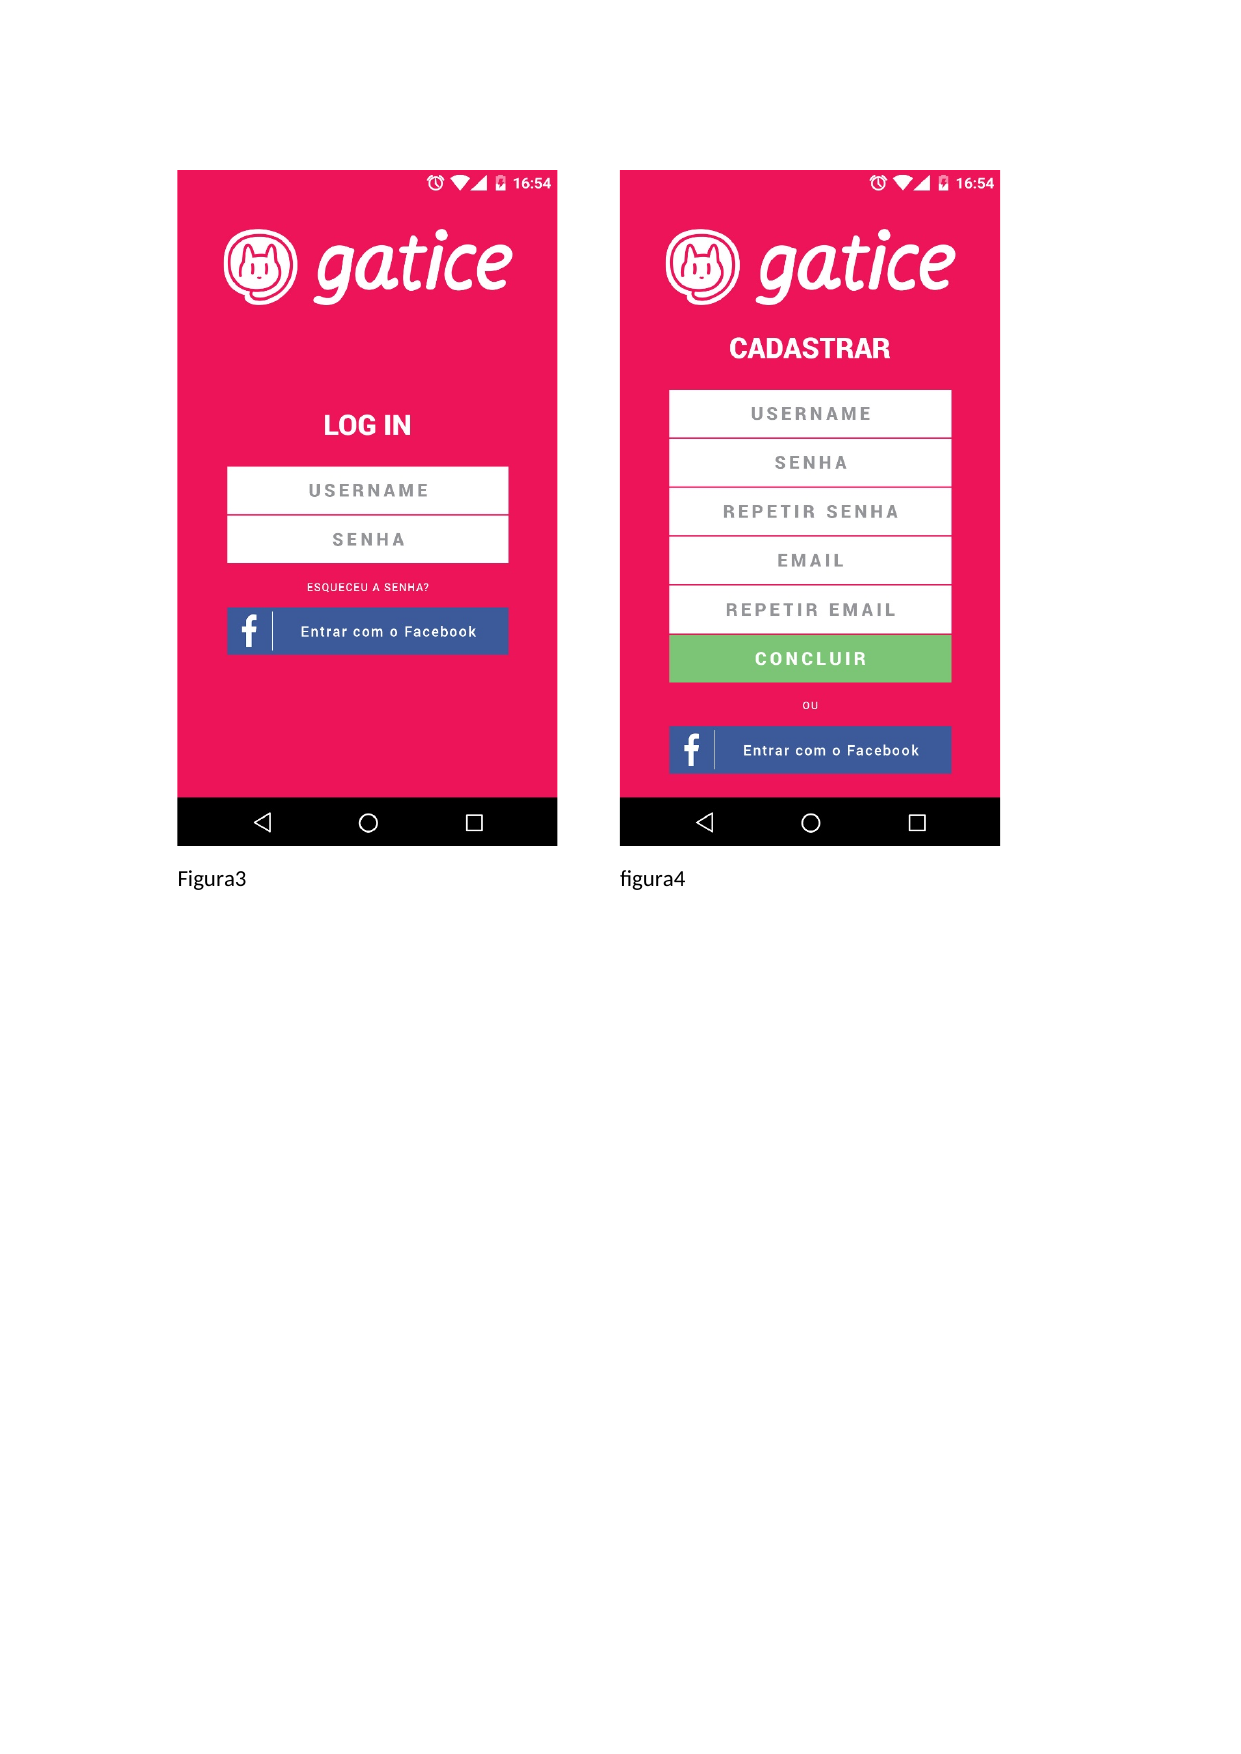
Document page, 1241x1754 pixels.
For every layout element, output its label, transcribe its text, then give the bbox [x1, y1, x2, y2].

picture [177, 170, 558, 846]
text Figura3 figura4 [177, 864, 1063, 893]
picture [619, 170, 1001, 846]
